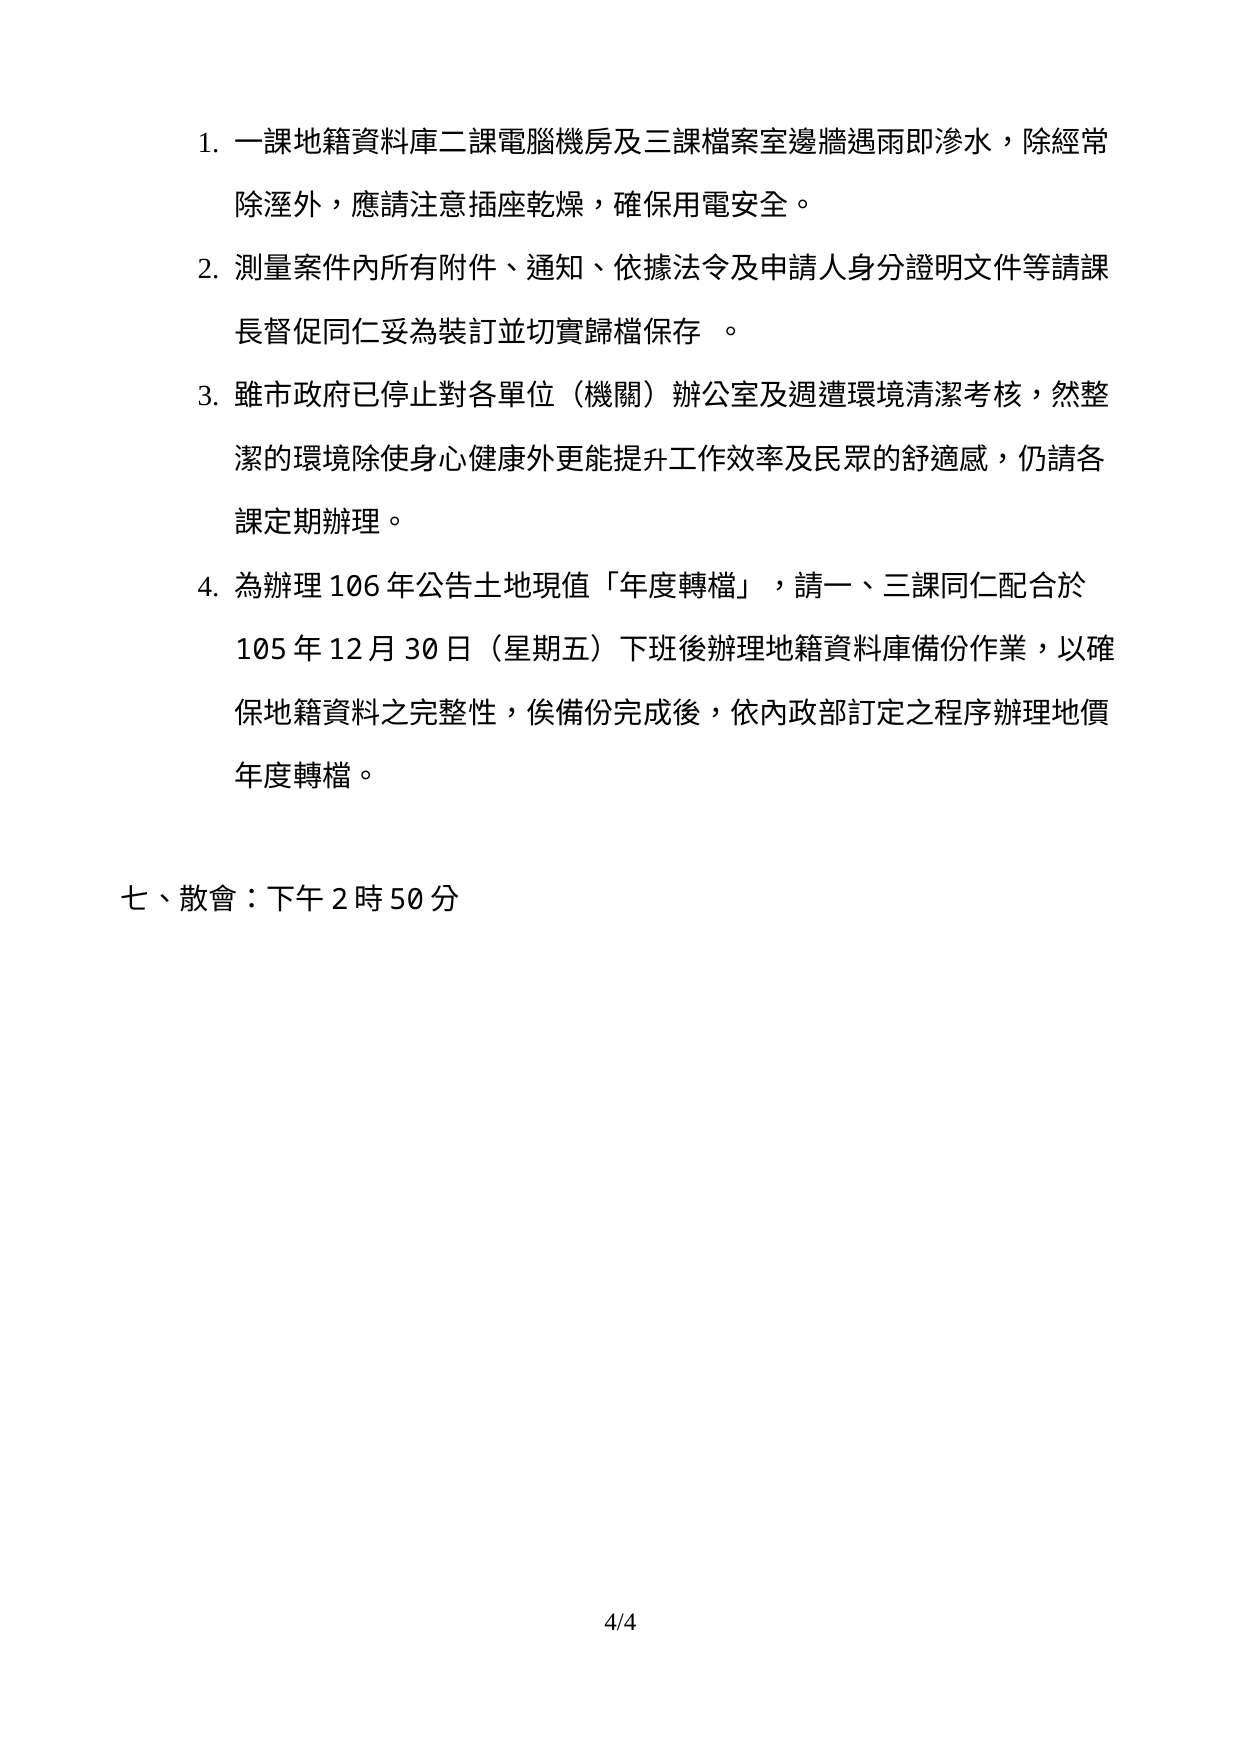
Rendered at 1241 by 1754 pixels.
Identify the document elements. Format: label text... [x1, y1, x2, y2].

list 為辦理106年公告土地現值「年度轉檔」，請一、三課同仁配合於105年12月30日（星期五）下班後辦理地籍資料庫備份作業，以確保地籍資料之完整性，俟備份完成後，依內政部訂定之程序辦理地價年度轉檔。 [197, 562, 1122, 795]
list 一課地籍資料庫二課電腦機房及三課檔案室邊牆遇雨即滲水，除經常除溼外，應請注意插座乾燥，確保用電安全。 [197, 118, 1122, 224]
list 散會：下午2時50分 [119, 876, 1122, 918]
list 雖市政府已停止對各單位（機關）辦公室及週遭環境清潔考核，然整潔的環境除使身心健康外更能提升工作效率及民眾的舒適感，仍請各課定期辦理。 [197, 372, 1122, 541]
list 測量案件內所有附件、通知、依據法令及申請人身分證明文件等請課長督促同仁妥為裝訂並切實歸檔保存 。 [197, 245, 1122, 351]
